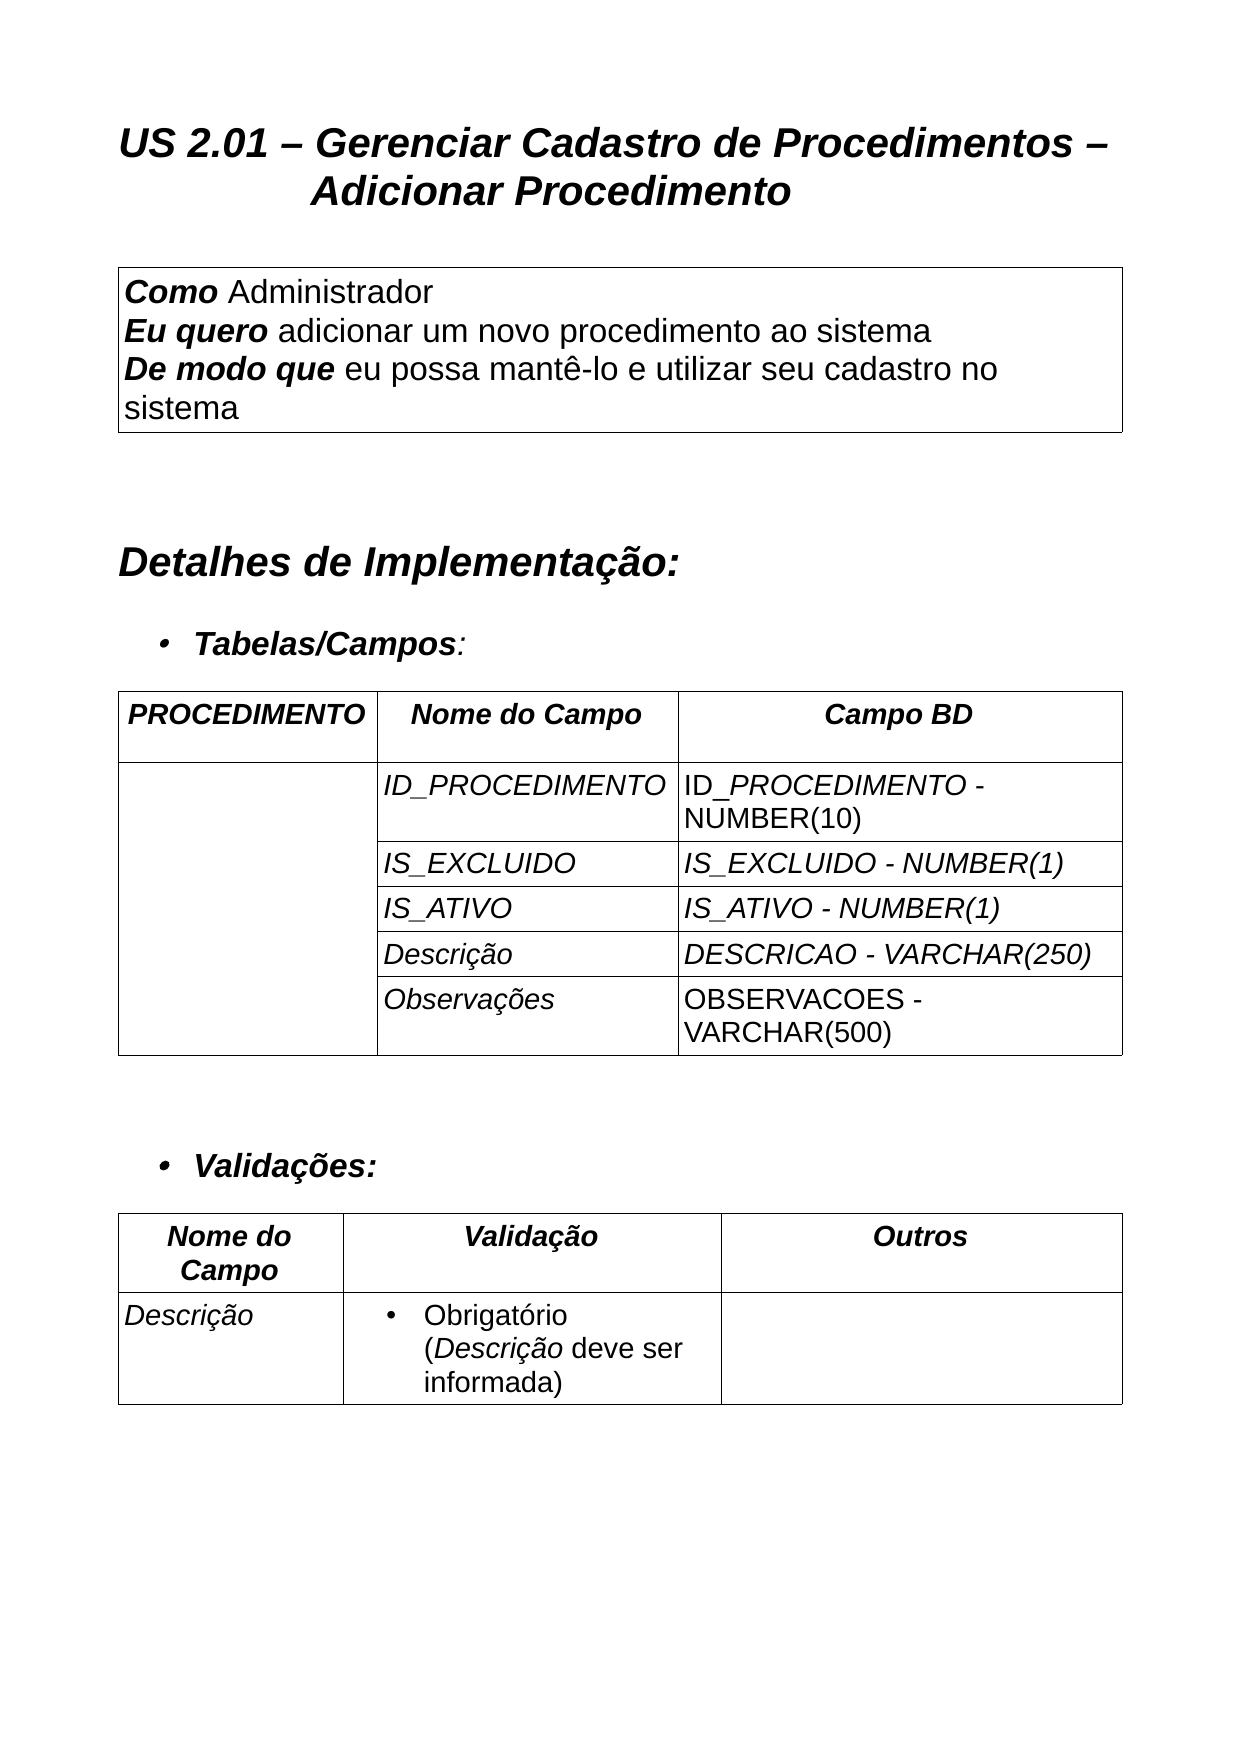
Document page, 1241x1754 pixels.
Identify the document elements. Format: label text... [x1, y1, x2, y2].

text US 2.01 – Gerenciar Cadastro de Procedimentos – Adicionar Procedimento [118, 118, 1122, 214]
table_header Nome do Campo [119, 1214, 343, 1292]
table_cell DESCRICAO - VARCHAR(250) [679, 932, 1122, 976]
table_header Nome do Campo [378, 692, 678, 762]
table_header PROCEDIMENTO [119, 692, 377, 762]
table_header Validação [344, 1214, 721, 1292]
table_cell IS_EXCLUIDO [378, 842, 678, 886]
table_cell Descrição [119, 1293, 343, 1404]
table_cell Observações [378, 977, 678, 1054]
table_cell Descrição [378, 932, 678, 976]
table_cell OBSERVACOES - VARCHAR(500) [679, 977, 1122, 1054]
table_cell IS_EXCLUIDO - NUMBER(1) [679, 842, 1122, 886]
table_cell IS_ATIVO - NUMBER(1) [679, 887, 1122, 931]
table_header Campo BD [679, 692, 1122, 762]
table_cell [119, 763, 377, 1054]
list Validações: [156, 1146, 1122, 1184]
table_header Outros [722, 1214, 1122, 1292]
table_cell Obrigatório (Descrição deve ser informada) [344, 1293, 721, 1404]
table_header Como Administrador Eu quero adicionar um novo procedimento ao sistema De modo que eu possa mantê-lo e utilizar seu cadastro no sistema [119, 268, 1122, 432]
list Tabelas/Campos: [156, 624, 1122, 691]
table_cell ID_PROCEDIMENTO [378, 763, 678, 841]
table_cell ID_PROCEDIMENTO - NUMBER(10) [679, 763, 1122, 841]
table_cell [722, 1293, 1122, 1404]
table_cell IS_ATIVO [378, 887, 678, 931]
text Detalhes de Implementação: [118, 537, 1122, 585]
